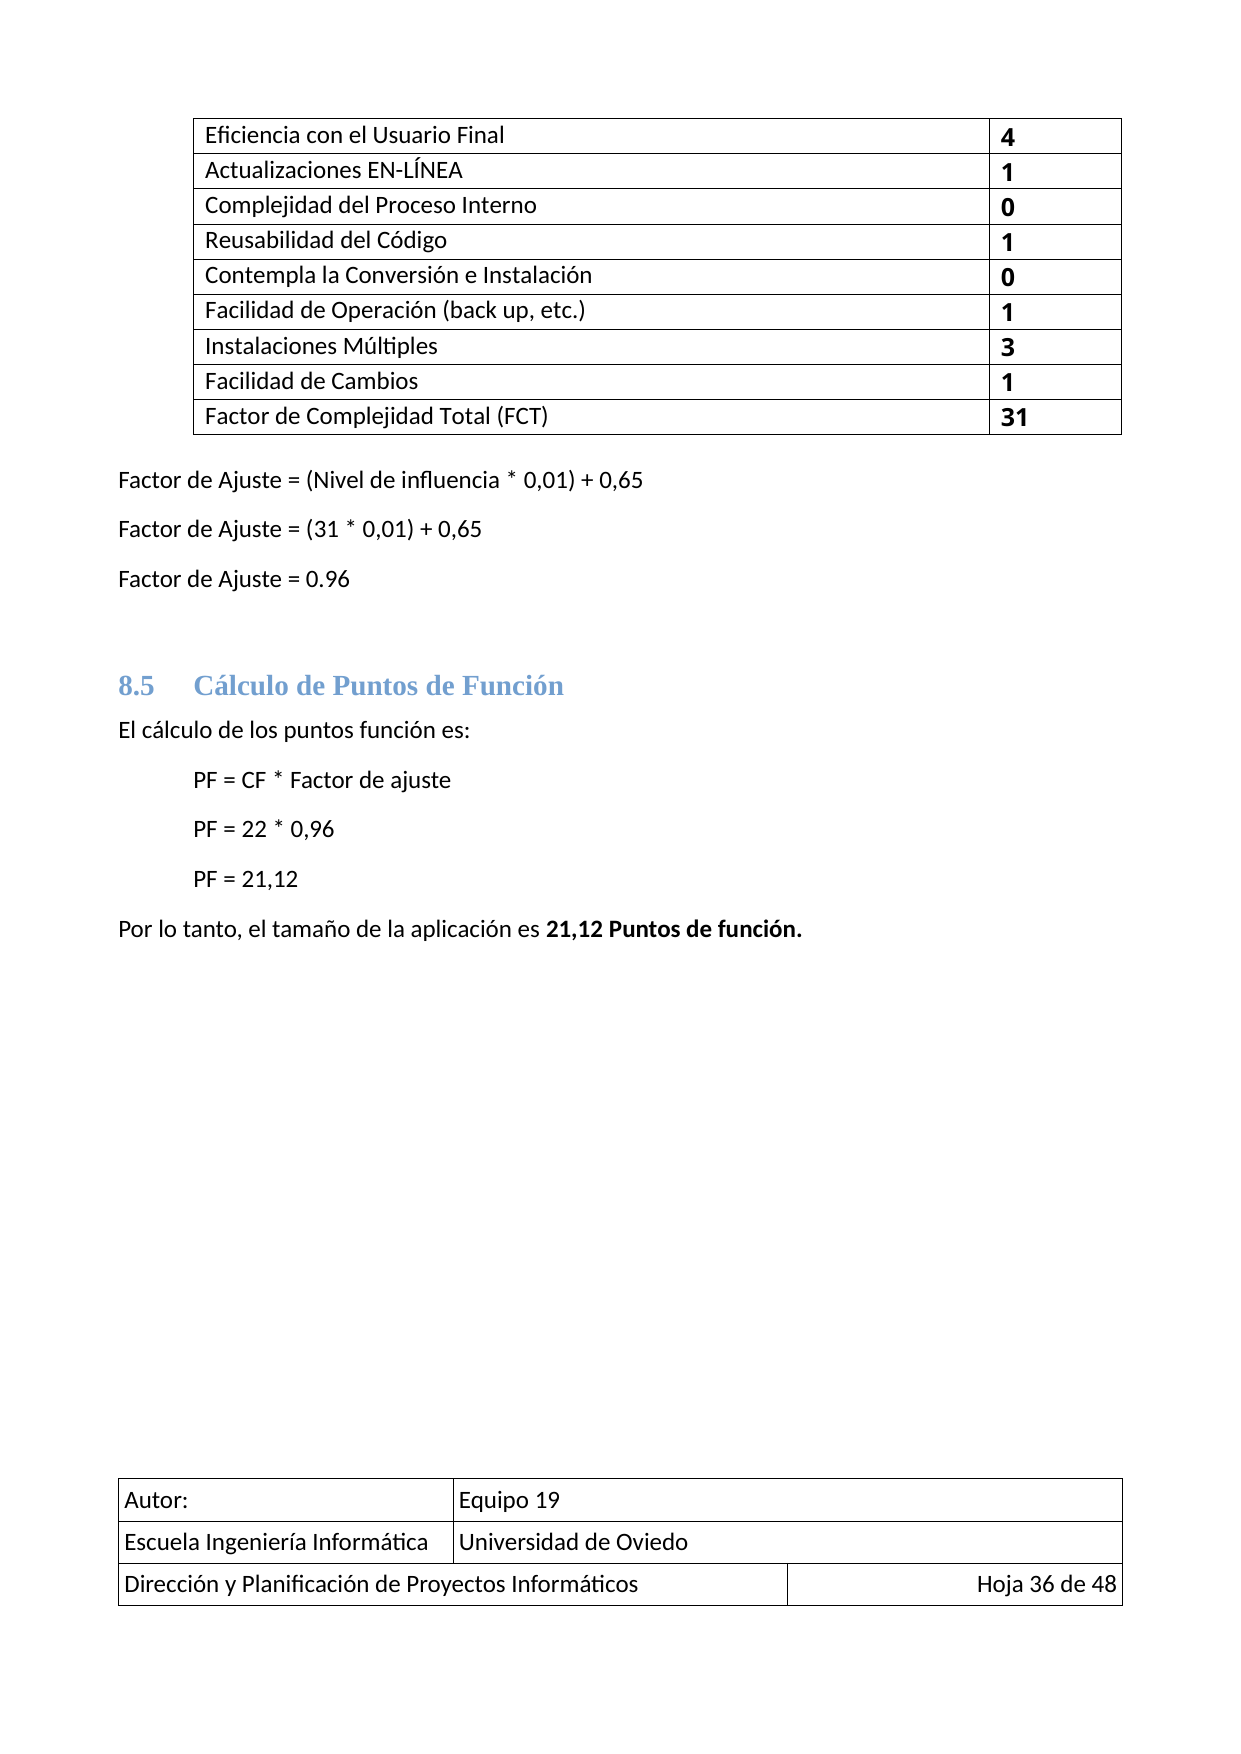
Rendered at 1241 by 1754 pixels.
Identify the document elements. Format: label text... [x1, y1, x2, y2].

table_cell 1 [990, 225, 1121, 258]
table_cell Contempla la Conversión e Instalación [194, 260, 989, 294]
table_cell Eficiencia con el Usuario Final [194, 119, 989, 153]
table_cell Facilidad de Cambios [194, 365, 989, 399]
table_cell 4 [990, 119, 1121, 153]
subtitle Cálculo de Puntos de Función [118, 668, 1122, 702]
table_cell Facilidad de Operación (back up, etc.) [194, 295, 989, 329]
text El cálculo de los puntos función es: [118, 714, 1122, 745]
table_cell 0 [990, 189, 1121, 223]
table_cell Reusabilidad del Código [194, 225, 989, 258]
text Factor de Ajuste = 0.96 [118, 563, 1122, 593]
table_cell 31 [990, 400, 1121, 434]
table_cell Factor de Complejidad Total (FCT) [194, 400, 989, 434]
text PF = 22 * 0,96 [118, 814, 1122, 844]
text Factor de Ajuste = (Nivel de influencia * 0,01) + 0,65 [118, 464, 1122, 494]
table_cell 1 [990, 365, 1121, 399]
text PF = CF * Factor de ajuste [118, 764, 1122, 794]
table_cell 3 [990, 330, 1121, 364]
table_cell Instalaciones Múltiples [194, 330, 989, 364]
text Factor de Ajuste = (31 * 0,01) + 0,65 [118, 513, 1122, 544]
table_cell Actualizaciones EN-LÍNEA [194, 154, 989, 188]
table_cell 1 [990, 295, 1121, 329]
table_cell 0 [990, 260, 1121, 294]
table_cell Complejidad del Proceso Interno [194, 189, 989, 223]
table_cell 1 [990, 154, 1121, 188]
text PF = 21,12 [118, 863, 1122, 894]
text Por lo tanto, el tamaño de la aplicación es 21,12 Puntos de función. [118, 913, 1122, 943]
